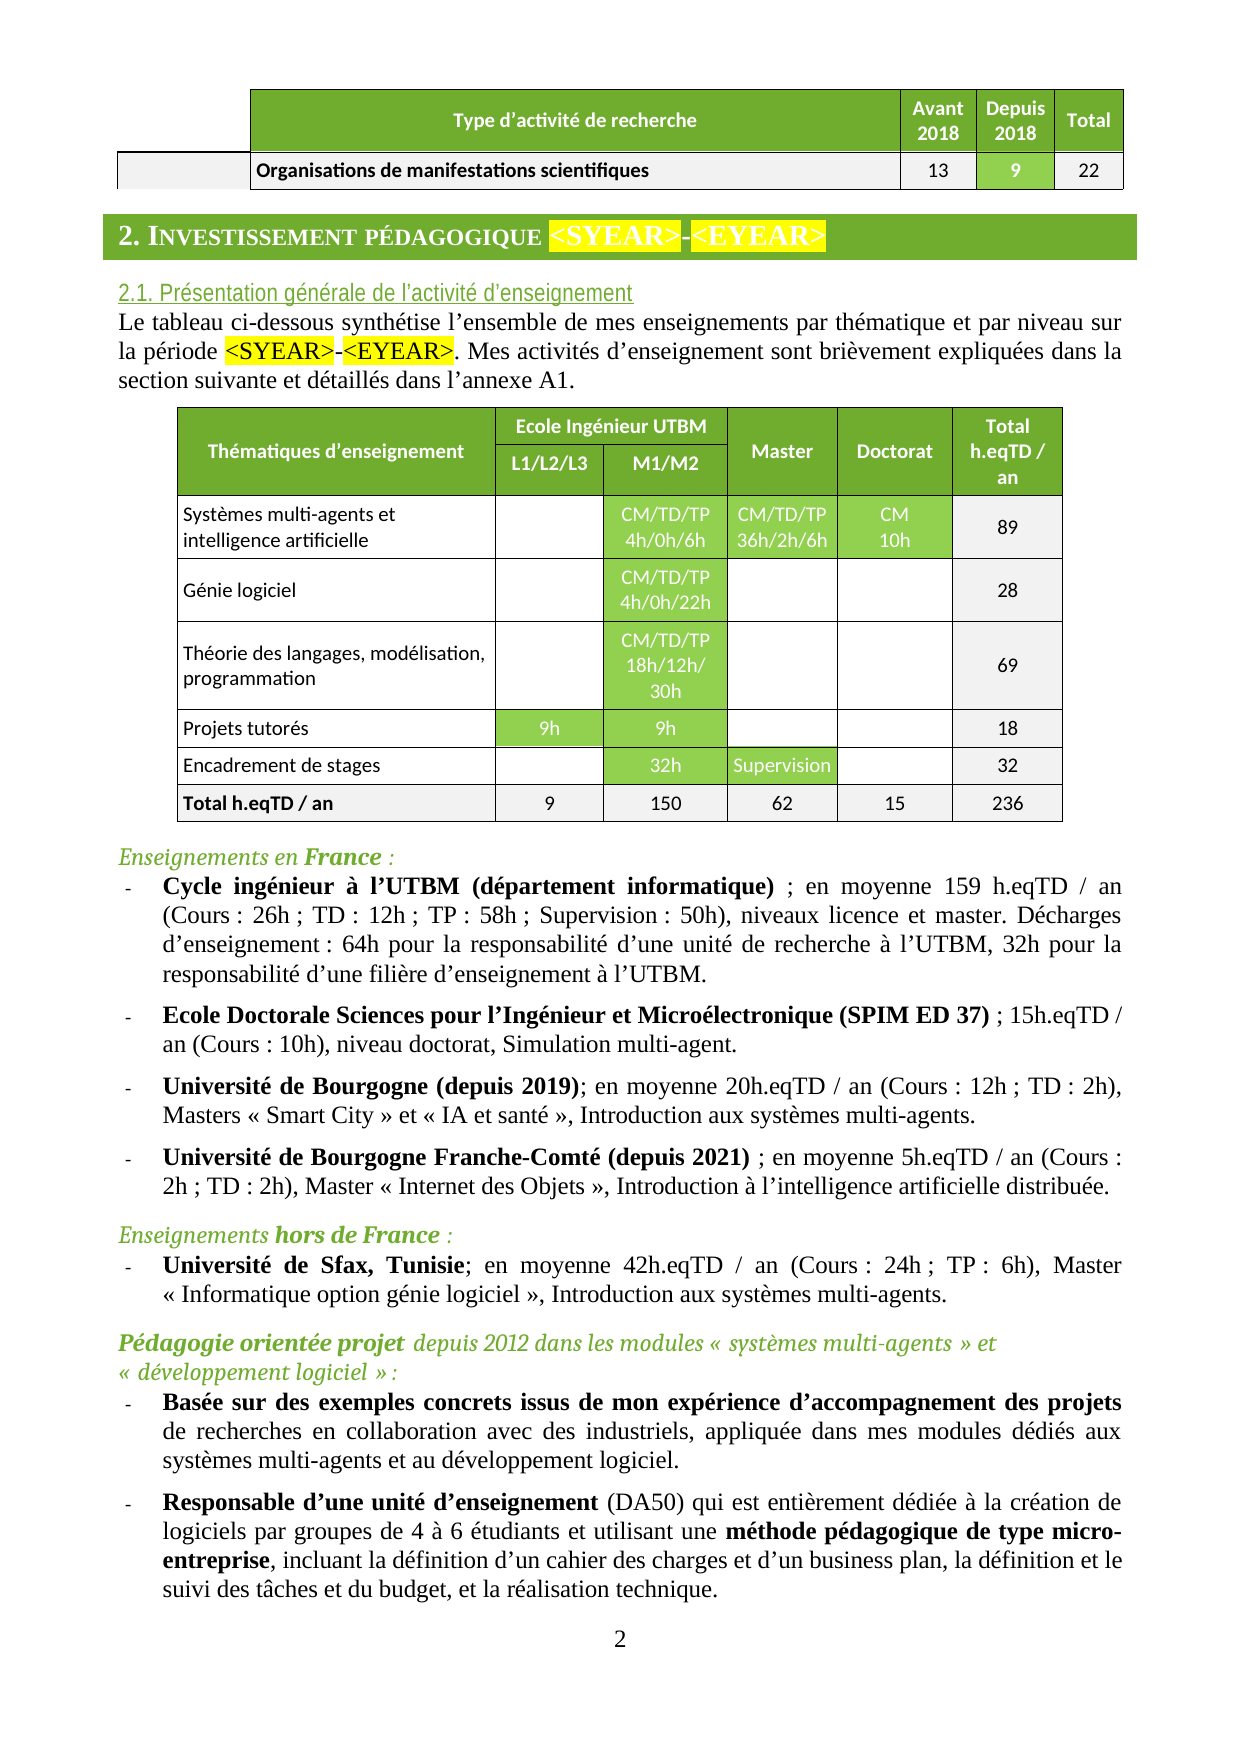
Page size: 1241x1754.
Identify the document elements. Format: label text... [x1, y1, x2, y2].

subtitle Enseignements en France : [118, 842, 1122, 871]
table_cell 69 [953, 622, 1062, 709]
table_cell 236 [953, 785, 1062, 821]
list Responsable d’une unité d’enseignement (DA50) qui est entièrement dédiée à la création de logiciels par groupes de 4 à 6 étudiants et utilisant une méthode pédagogique de type micro-entreprise, incluant la définition d’un cahier des charges et d’un business plan, la définition et le suivi des tâches et du budget, et la réalisation technique. [125, 1487, 1122, 1603]
table_cell [838, 710, 952, 746]
subtitle 2.1. Présentation générale de l’activité d’enseignement [118, 278, 1122, 307]
list Université de Sfax, Tunisie; en moyenne 42h.eqTD / an (Cours : 24h ; TP : 6h), Master « Informatique option génie logiciel », Introduction aux systèmes multi-agents. [125, 1250, 1122, 1308]
table_cell CM/TD/TP 18h/12h/30h [604, 622, 727, 709]
table_cell [728, 622, 837, 709]
table_cell 22 [1055, 153, 1123, 189]
list Université de Bourgogne Franche-Comté (depuis 2021) ; en moyenne 5h.eqTD / an (Cours : 2h ; TD : 2h), Master « Internet des Objets », Introduction à l’intelligence artificielle distribuée. [125, 1142, 1122, 1200]
table_cell 32h [604, 748, 727, 784]
subtitle Pédagogie orientée projet depuis 2012 dans les modules « systèmes multi-agents » et « développement logiciel » : [118, 1329, 1122, 1387]
table_cell Total h.eqTD / an [178, 785, 495, 821]
table_cell Supervision [728, 748, 837, 784]
table_header Doctorat [838, 408, 952, 495]
table_cell 18 [953, 710, 1062, 746]
table_cell CM 10h [838, 496, 952, 558]
list Basée sur des exemples concrets issus de mon expérience d’accompagnement des projets de recherches en collaboration avec des industriels, appliquée dans mes modules dédiés aux systèmes multi-agents et au développement logiciel. [125, 1387, 1122, 1474]
table_cell 28 [953, 559, 1062, 621]
table_cell Théorie des langages, modélisation, programmation [178, 622, 495, 709]
table_cell Projets tutorés [178, 710, 495, 746]
table_cell 9h [496, 710, 603, 746]
table_cell 89 [953, 496, 1062, 558]
table_cell [496, 622, 603, 709]
table_cell CM/TD/TP 36h/2h/6h [728, 496, 837, 558]
table_cell 15 [838, 785, 952, 821]
list Ecole Doctorale Sciences pour l’Ingénieur et Microélectronique (SPIM ED 37) ; 15h.eqTD / an (Cours : 10h), niveau doctorat, Simulation multi-agent. [125, 1000, 1122, 1059]
table_cell [496, 748, 603, 784]
table_cell [838, 748, 952, 784]
table_cell 9h [604, 710, 727, 746]
table_cell [838, 622, 952, 709]
table_cell 9 [977, 153, 1054, 189]
table_cell Encadrement de stages [178, 748, 495, 784]
subtitle 2. Investissement pédagogique <SYEAR>-<EYEAR> [110, 220, 1130, 254]
table_cell [496, 559, 603, 621]
table_header Master [728, 408, 837, 495]
table_header Type d’activité de recherche [251, 90, 900, 151]
table_cell CM/TD/TP 4h/0h/6h [604, 496, 727, 558]
list Université de Bourgogne (depuis 2019); en moyenne 20h.eqTD / an (Cours : 12h ; TD : 2h), Masters « Smart City » et « IA et santé », Introduction aux systèmes multi-agents. [125, 1071, 1122, 1129]
table_cell 150 [604, 785, 727, 821]
table_cell Organisations de manifestations scientifiques [251, 153, 900, 189]
table_cell [496, 496, 603, 558]
table_cell Systèmes multi-agents et intelligence artificielle [178, 496, 495, 558]
table_cell CM/TD/TP 4h/0h/22h [604, 559, 727, 621]
list Cycle ingénieur à l’UTBM (département informatique) ; en moyenne 159 h.eqTD / an (Cours : 26h ; TD : 12h ; TP : 58h ; Supervision : 50h), niveaux licence et master. Décharges d’enseignement : 64h pour la responsabilité d’une unité de recherche à l’UTBM, 32h pour la responsabilité d’une filière d’enseignement à l’UTBM. [125, 871, 1122, 988]
table_header Total h.eqTD / an [953, 408, 1062, 495]
table_header Total [1055, 90, 1123, 151]
table_cell 32 [953, 748, 1062, 784]
table_cell [728, 710, 837, 746]
table_cell [838, 559, 952, 621]
table_cell M1/M2 [604, 445, 727, 495]
table_cell L1/L2/L3 [496, 445, 603, 495]
subtitle Enseignements hors de France : [118, 1221, 1122, 1250]
text Le tableau ci-dessous synthétise l’ensemble de mes enseignements par thématique et par niveau sur la période <SYEAR>-<EYEAR>. Mes activités d’enseignement sont brièvement expliquées dans la section suivante et détaillés dans l’annexe A1. [118, 307, 1122, 394]
table_cell 13 [901, 153, 976, 189]
table_cell 62 [728, 785, 837, 821]
table_cell [728, 559, 837, 621]
table_header Thématiques d’enseignement [178, 408, 495, 495]
table_header [117, 89, 250, 151]
table_cell 9 [496, 785, 603, 821]
table_header Avant 2018 [901, 90, 976, 151]
table_header Depuis 2018 [977, 90, 1054, 151]
table_cell Génie logiciel [178, 559, 495, 621]
table_header Ecole Ingénieur UTBM [496, 408, 727, 444]
